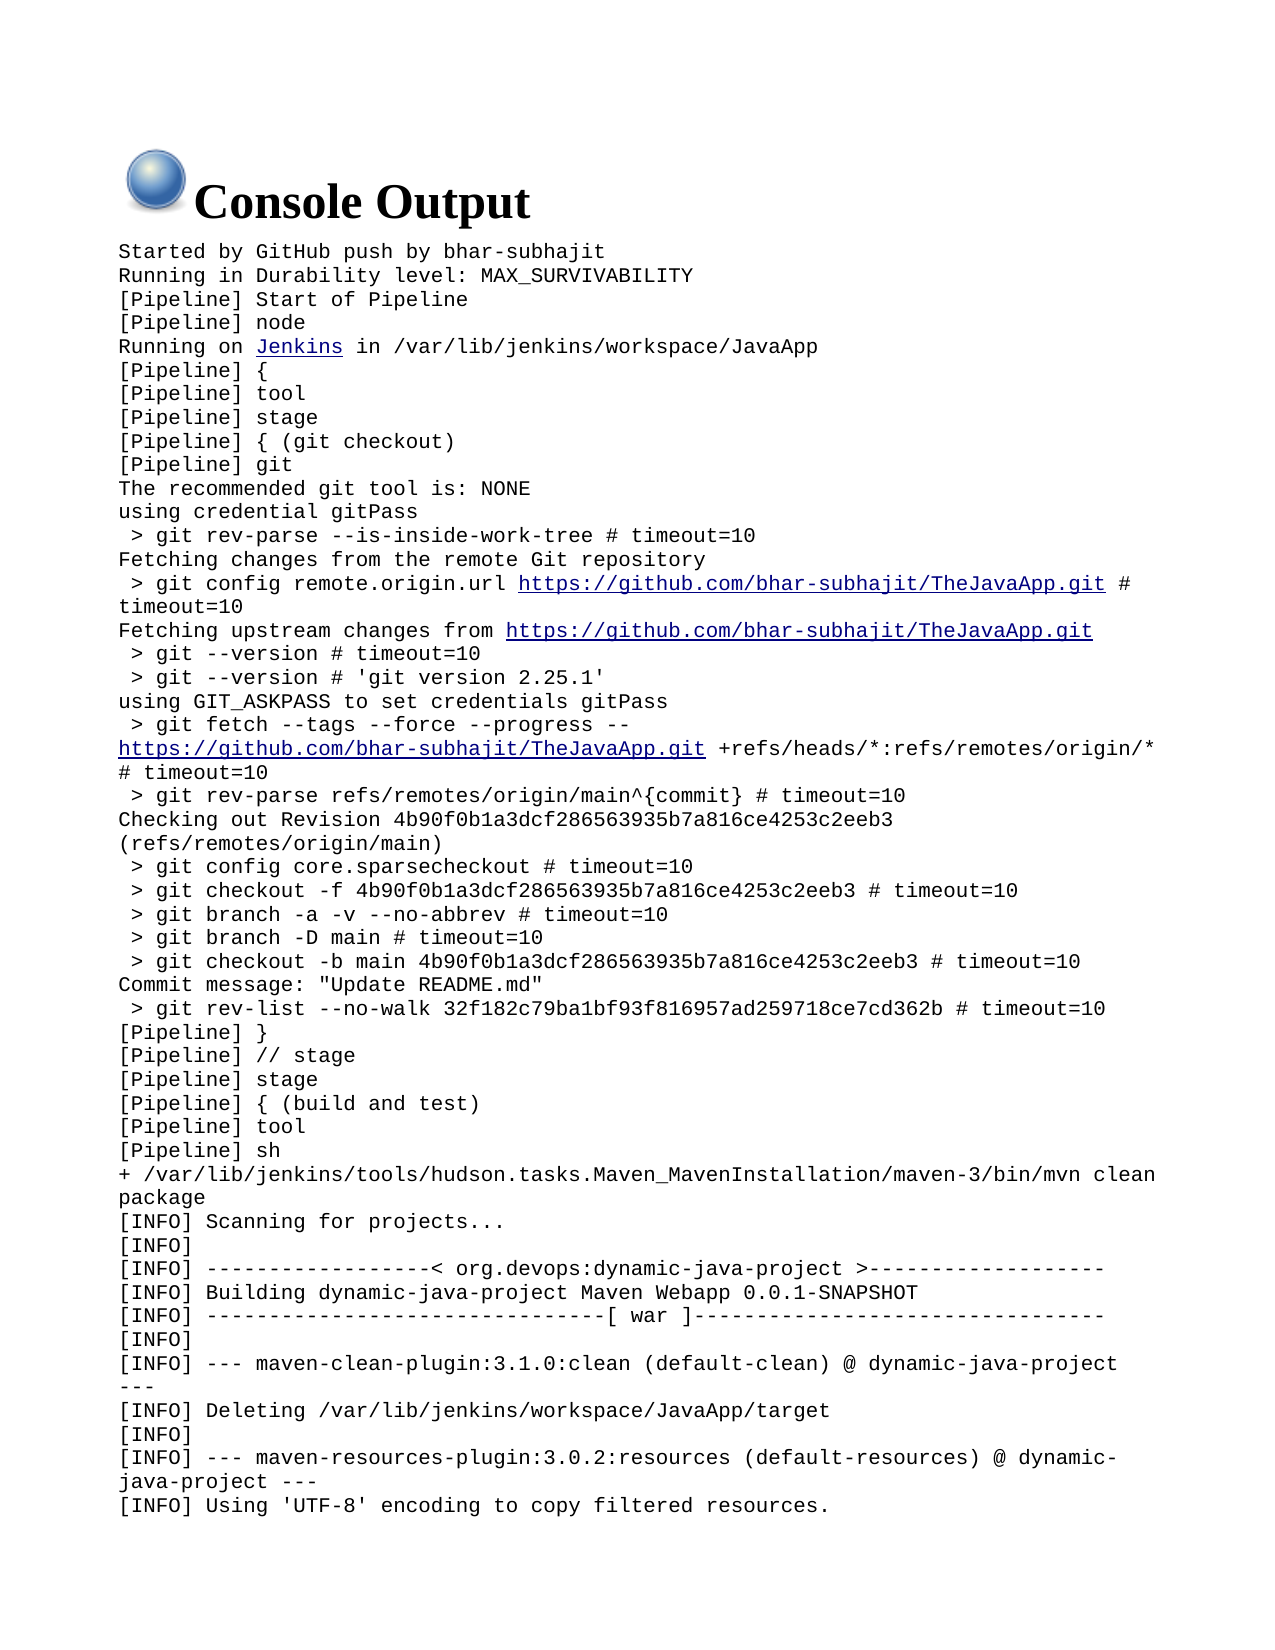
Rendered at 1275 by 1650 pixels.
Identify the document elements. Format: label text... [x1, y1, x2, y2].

text > git rev-parse refs/remotes/origin/main^{commit} # timeout=10 [118, 785, 1157, 809]
text [Pipeline] tool [118, 383, 1157, 407]
text [Pipeline] } [118, 1022, 1157, 1045]
text Commit message: "Update README.md" [118, 974, 1157, 998]
text [INFO] [118, 1234, 1157, 1258]
text [Pipeline] stage [118, 407, 1157, 431]
text [Pipeline] sh [118, 1140, 1157, 1164]
text Started by GitHub push by bhar-subhajit [118, 241, 1157, 265]
text [Pipeline] { (build and test) [118, 1093, 1157, 1116]
text > git rev-list --no-walk 32f182c79ba1bf93f816957ad259718ce7cd362b # timeout=10 [118, 998, 1157, 1022]
text > git config remote.origin.url https://github.com/bhar-subhajit/TheJavaApp.git # timeout=10 [118, 572, 1157, 620]
text [Pipeline] node [118, 312, 1157, 336]
text > git --version # 'git version 2.25.1' [118, 667, 1157, 691]
text [INFO] --- maven-resources-plugin:3.0.2:resources (default-resources) @ dynamic-java-project --- [118, 1447, 1157, 1495]
text > git branch -D main # timeout=10 [118, 927, 1157, 951]
text [Pipeline] Start of Pipeline [118, 289, 1157, 312]
text > git config core.sparsecheckout # timeout=10 [118, 856, 1157, 880]
text > git checkout -f 4b90f0b1a3dcf286563935b7a816ce4253c2eeb3 # timeout=10 [118, 880, 1157, 903]
text [Pipeline] stage [118, 1069, 1157, 1093]
text using GIT_ASKPASS to set credentials gitPass [118, 691, 1157, 714]
text [Pipeline] { [118, 360, 1157, 383]
text [INFO] Deleting /var/lib/jenkins/workspace/JavaApp/target [118, 1400, 1157, 1424]
picture [118, 143, 194, 219]
text [Pipeline] // stage [118, 1045, 1157, 1069]
text > git rev-parse --is-inside-work-tree # timeout=10 [118, 525, 1157, 549]
text Running in Durability level: MAX_SURVIVABILITY [118, 265, 1157, 289]
text [INFO] --------------------------------[ war ]--------------------------------- [118, 1306, 1157, 1329]
text Running on Jenkins in /var/lib/jenkins/workspace/JavaApp [118, 336, 1157, 360]
text [Pipeline] { (git checkout) [118, 431, 1157, 454]
text [Pipeline] tool [118, 1116, 1157, 1140]
text using credential gitPass [118, 502, 1157, 525]
text [INFO] Scanning for projects... [118, 1211, 1157, 1234]
text The recommended git tool is: NONE [118, 478, 1157, 502]
text [INFO] [118, 1329, 1157, 1353]
text [INFO] ------------------< org.devops:dynamic-java-project >------------------- [118, 1258, 1157, 1282]
text Fetching changes from the remote Git repository [118, 549, 1157, 572]
text Fetching upstream changes from https://github.com/bhar-subhajit/TheJavaApp.git [118, 620, 1157, 643]
text Checking out Revision 4b90f0b1a3dcf286563935b7a816ce4253c2eeb3 (refs/remotes/origin/main) [118, 809, 1157, 856]
text > git checkout -b main 4b90f0b1a3dcf286563935b7a816ce4253c2eeb3 # timeout=10 [118, 951, 1157, 974]
text [Pipeline] git [118, 454, 1157, 478]
text [INFO] --- maven-clean-plugin:3.1.0:clean (default-clean) @ dynamic-java-project --- [118, 1353, 1157, 1400]
text [INFO] [118, 1424, 1157, 1447]
text > git --version # timeout=10 [118, 643, 1157, 667]
text + /var/lib/jenkins/tools/hudson.tasks.Maven_MavenInstallation/maven-3/bin/mvn clean package [118, 1164, 1157, 1211]
text > git fetch --tags --force --progress -- https://github.com/bhar-subhajit/TheJavaApp.git +refs/heads/*:refs/remotes/origin/* # timeout=10 [118, 714, 1157, 785]
text [INFO] Using 'UTF-8' encoding to copy filtered resources. [118, 1495, 1157, 1518]
text > git branch -a -v --no-abbrev # timeout=10 [118, 903, 1157, 927]
subtitle Console Output [118, 143, 1157, 229]
text [INFO] Building dynamic-java-project Maven Webapp 0.0.1-SNAPSHOT [118, 1282, 1157, 1306]
